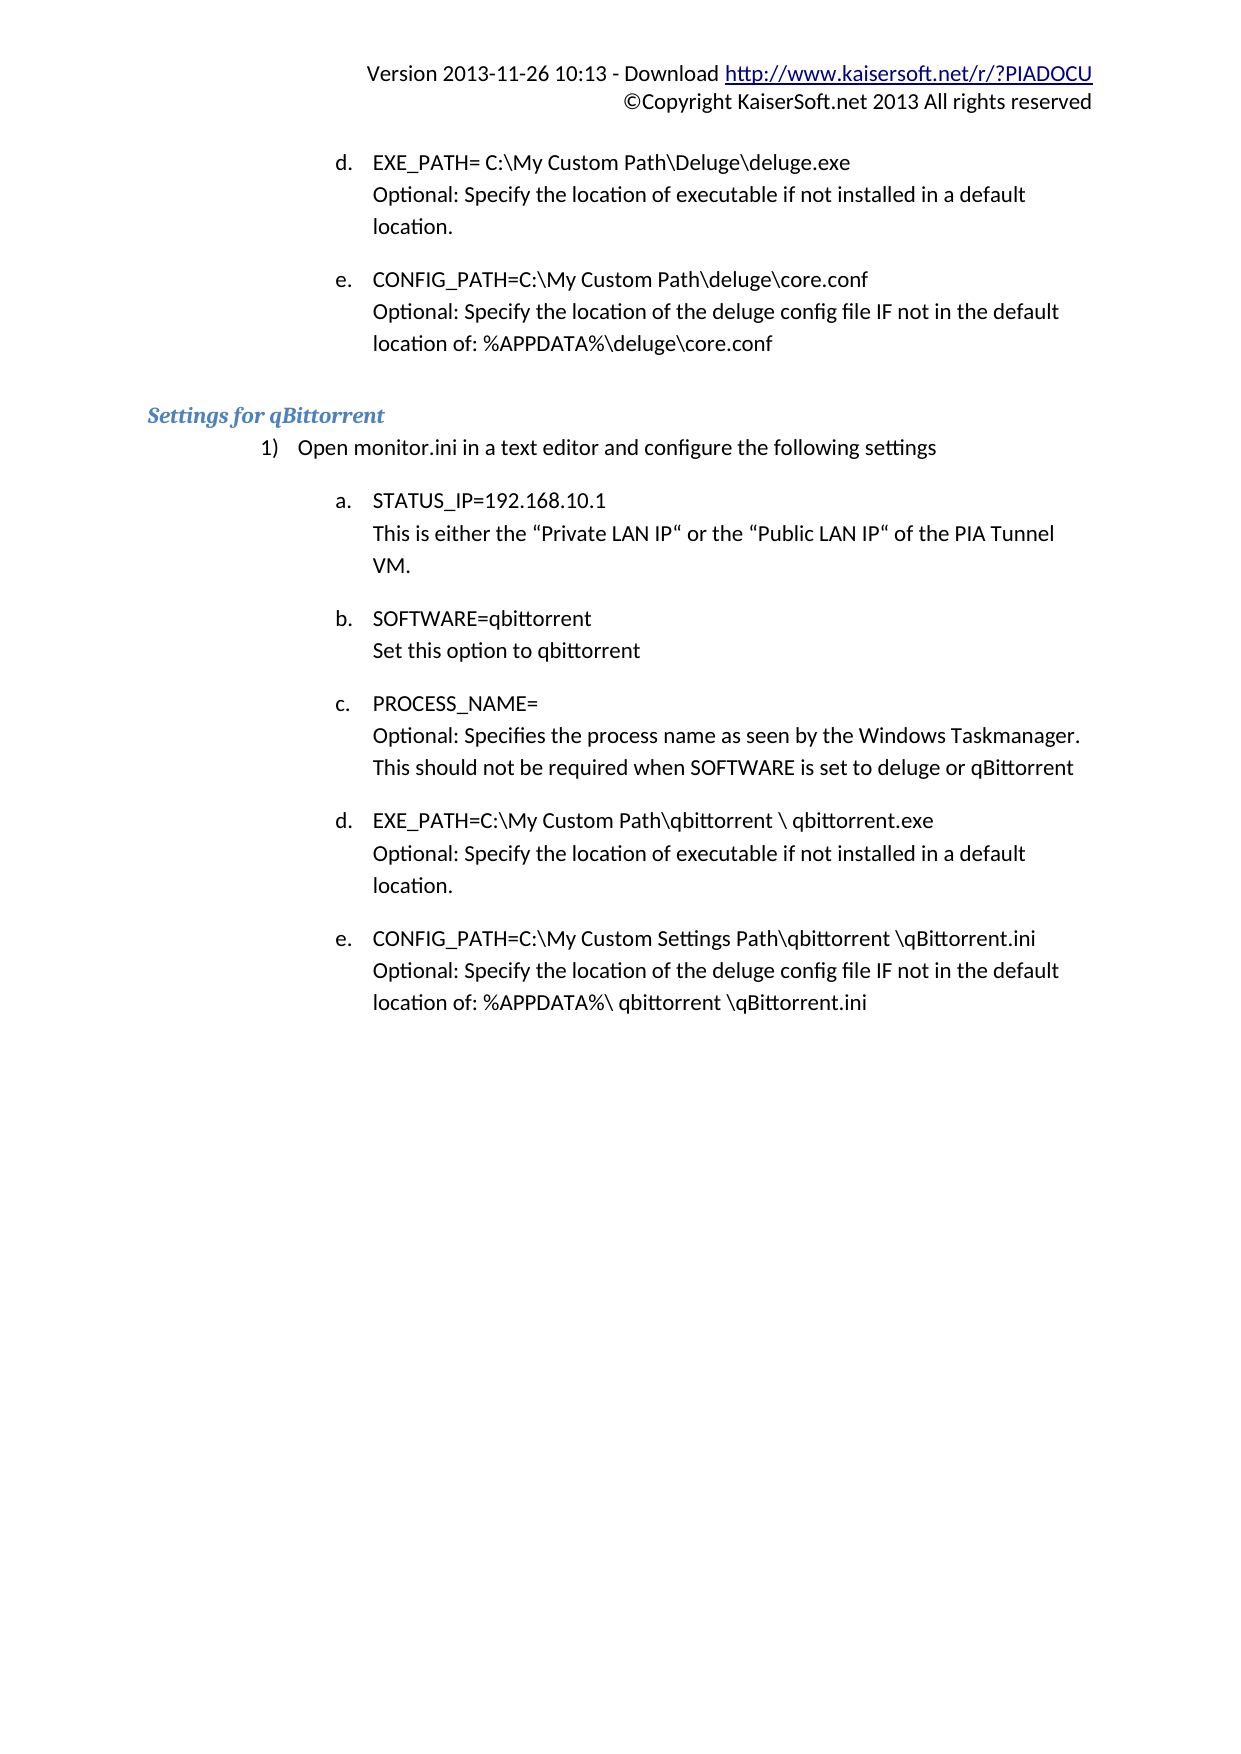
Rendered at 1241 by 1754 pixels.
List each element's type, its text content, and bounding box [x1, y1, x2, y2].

subtitle Settings for qBittorrent [148, 403, 1093, 429]
list STATUS_IP=192.168.10.1 This is either the “Private LAN IP“ or the “Public LAN IP“ of the PIA Tunnel VM. [335, 486, 1093, 579]
list CONFIG_PATH=C:\My Custom Path\deluge\core.conf Optional: Specify the location of the deluge config file IF not in the default location of: %APPDATA%\deluge\core.conf [335, 265, 1093, 357]
list EXE_PATH=C:\My Custom Path\qbittorrent \ qbittorrent.exe Optional: Specify the location of executable if not installed in a default location. [335, 806, 1093, 899]
list CONFIG_PATH=C:\My Custom Settings Path\qbittorrent \qBittorrent.ini Optional: Specify the location of the deluge config file IF not in the default location of: %APPDATA%\ qbittorrent \qBittorrent.ini [335, 924, 1093, 1048]
list Open monitor.ini in a text editor and configure the following settings [260, 433, 1093, 461]
list SOFTWARE=qbittorrent Set this option to qbittorrent [335, 604, 1093, 664]
list PROCESS_NAME= Optional: Specifies the process name as seen by the Windows Taskmanager. This should not be required when SOFTWARE is set to deluge or qBittorrent [335, 689, 1093, 781]
list EXE_PATH= C:\My Custom Path\Deluge\deluge.exe Optional: Specify the location of executable if not installed in a default location. [335, 148, 1093, 240]
